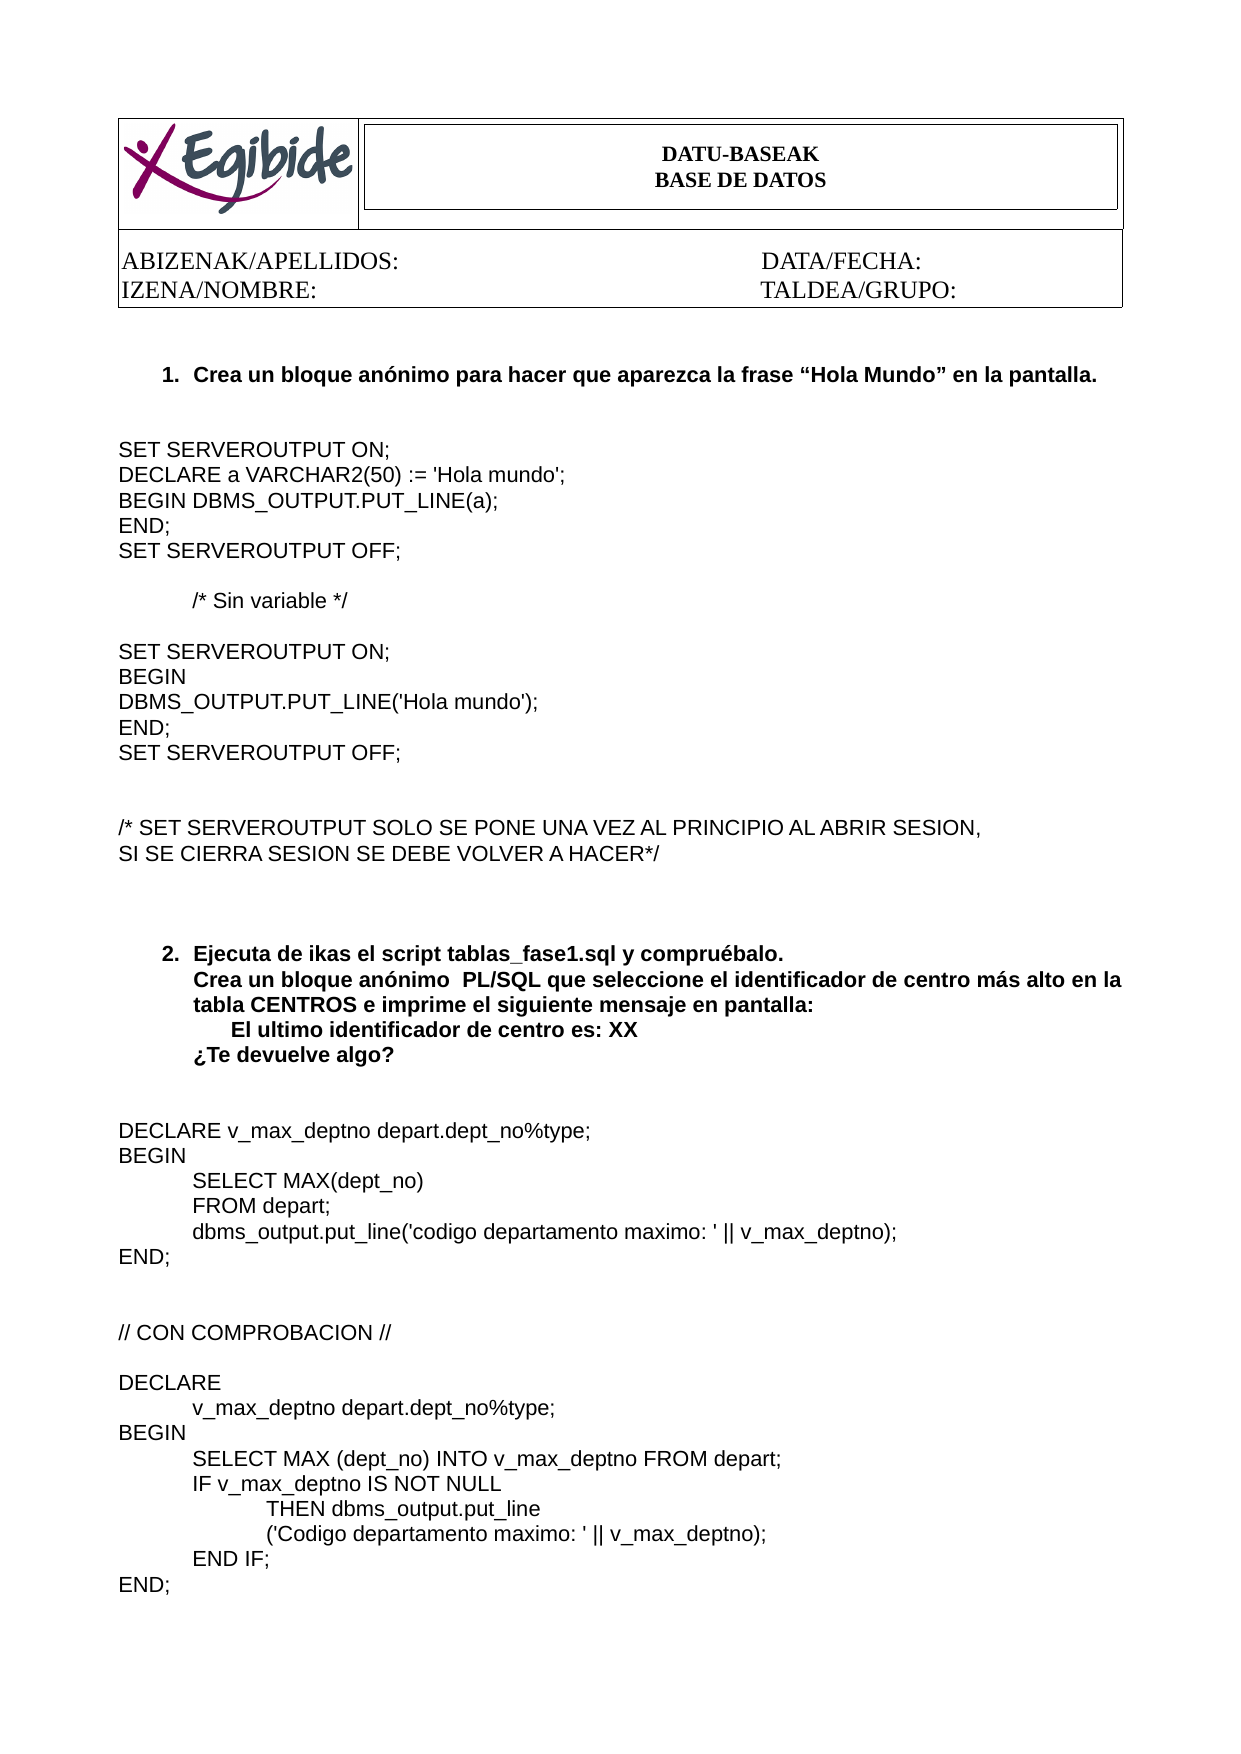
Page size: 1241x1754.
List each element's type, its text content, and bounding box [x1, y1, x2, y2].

text FROM depart; [118, 1193, 1122, 1219]
list Crea un bloque anónimo PL/SQL que seleccione el identificador de centro más alto en la tabla CENTROS e imprime el siguiente mensaje en pantalla: [156, 967, 1122, 1017]
text SELECT MAX (dept_no) INTO v_max_deptno FROM depart; [118, 1446, 1122, 1471]
text SET SERVEROUTPUT OFF; [118, 740, 1122, 765]
text SET SERVEROUTPUT ON; [118, 639, 1122, 664]
text END; [118, 1572, 1122, 1597]
text /* SET SERVEROUTPUT SOLO SE PONE UNA VEZ AL PRINCIPIO AL ABRIR SESION, [118, 815, 1122, 841]
text END; [118, 1244, 1122, 1269]
text BEGIN DBMS_OUTPUT.PUT_LINE(a); [118, 488, 1122, 513]
text DECLARE a VARCHAR2(50) := 'Hola mundo'; [118, 462, 1122, 488]
text SET SERVEROUTPUT ON; [118, 437, 1122, 462]
text /* Sin variable */ [118, 588, 1122, 614]
text SI SE CIERRA SESION SE DEBE VOLVER A HACER*/ [118, 841, 1122, 866]
text SET SERVEROUTPUT OFF; [118, 538, 1122, 563]
text dbms_output.put_line('codigo departamento maximo: ' || v_max_deptno); [118, 1219, 1122, 1244]
text BEGIN [118, 664, 1122, 689]
text IF v_max_deptno IS NOT NULL [118, 1471, 1122, 1496]
text // CON COMPROBACION // [118, 1319, 1122, 1345]
list Ejecuta de ikas el script tablas_fase1.sql y compruébalo. [156, 941, 1122, 967]
text BEGIN [118, 1420, 1122, 1446]
text END; [118, 714, 1122, 740]
list Crea un bloque anónimo para hacer que aparezca la frase “Hola Mundo” en la pantalla. [156, 362, 1122, 387]
text DECLARE v_max_deptno depart.dept_no%type; [118, 1118, 1122, 1143]
text DBMS_OUTPUT.PUT_LINE('Hola mundo'); [118, 689, 1122, 714]
text BEGIN [118, 1143, 1122, 1168]
picture [123, 123, 353, 214]
text DECLARE [118, 1370, 1122, 1395]
text SELECT MAX(dept_no) [118, 1168, 1122, 1193]
text THEN dbms_output.put_line [118, 1496, 1122, 1521]
list ¿Te devuelve algo? [156, 1042, 1122, 1067]
text END; [118, 513, 1122, 538]
text ('Codigo departamento maximo: ' || v_max_deptno); [118, 1521, 1122, 1546]
text END IF; [118, 1546, 1122, 1572]
list El ultimo identificador de centro es: XX [193, 1017, 1122, 1042]
text v_max_deptno depart.dept_no%type; [118, 1395, 1122, 1420]
